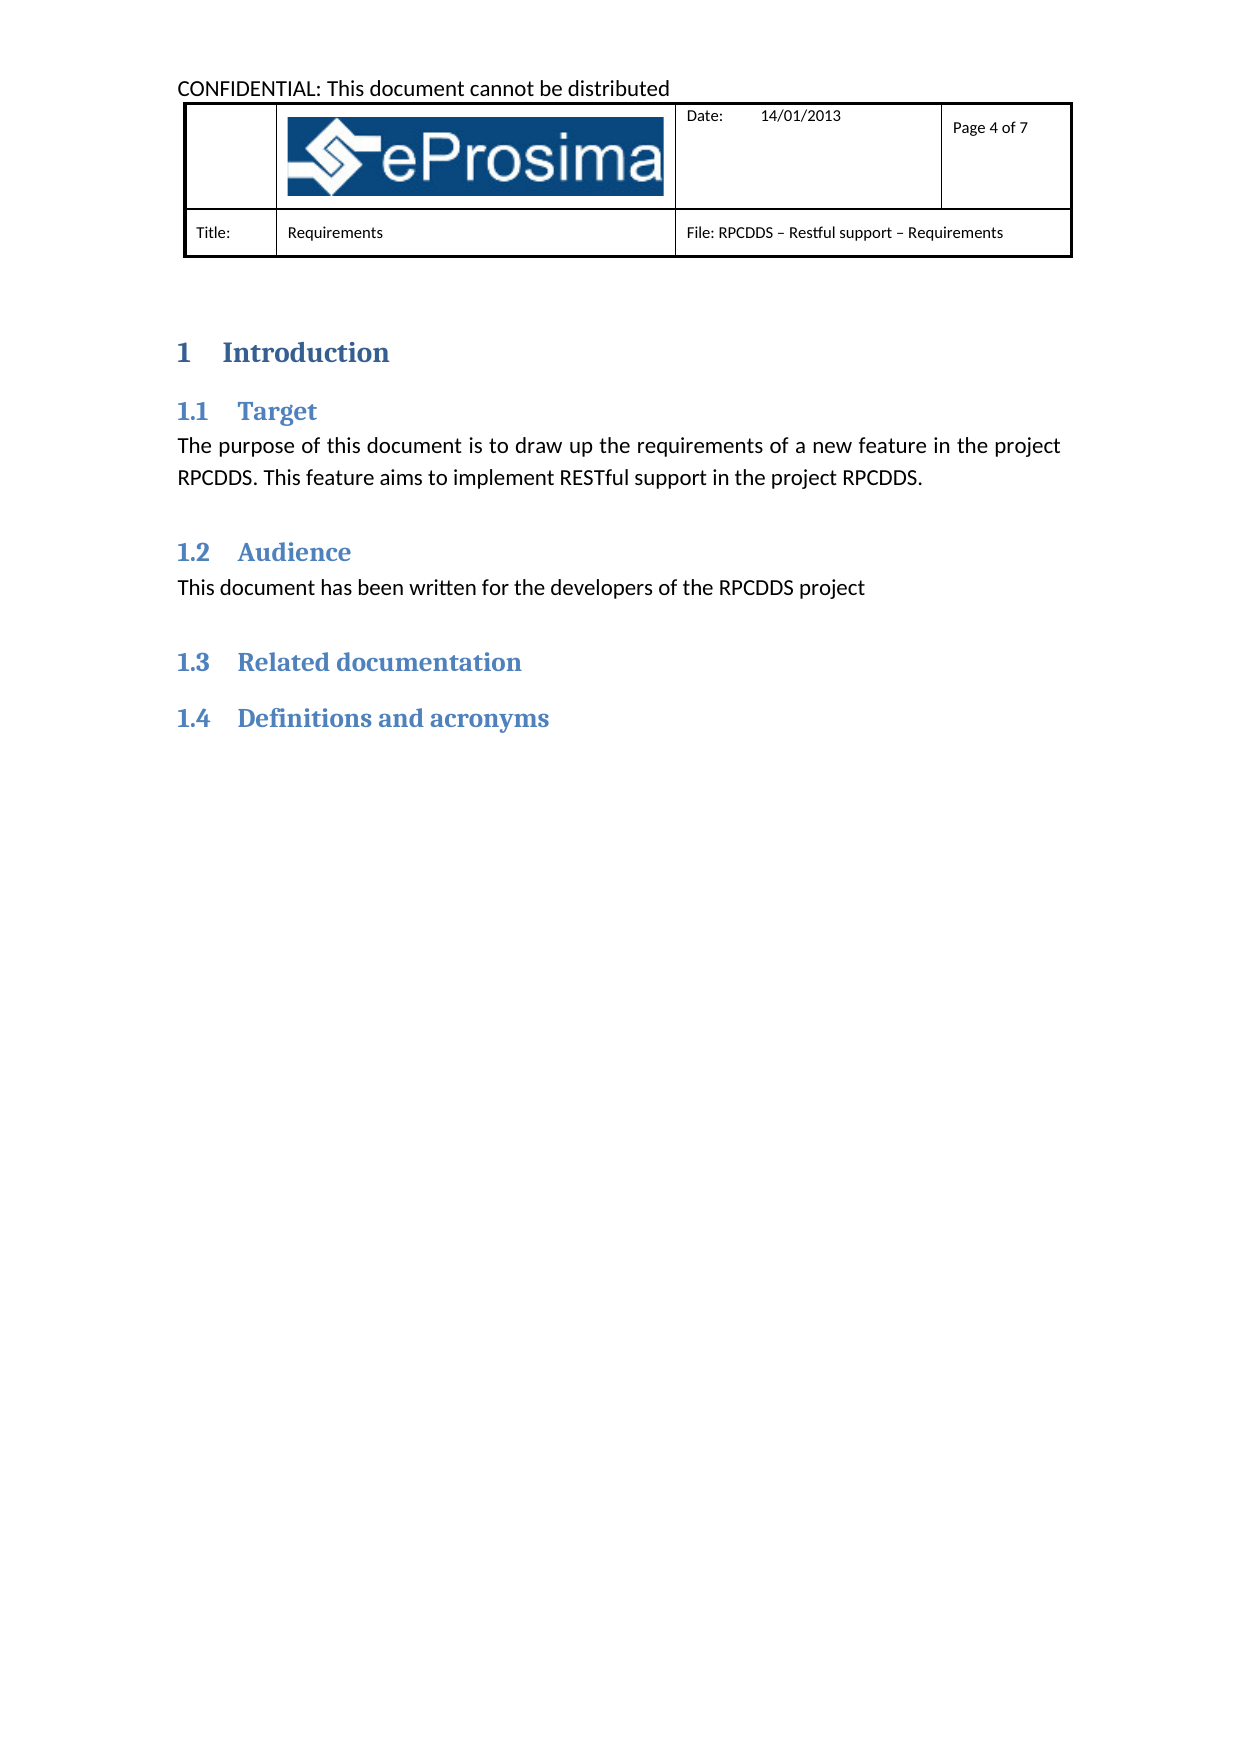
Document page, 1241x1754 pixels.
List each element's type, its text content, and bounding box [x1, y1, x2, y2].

text This document has been written for the developers of the RPCDDS project [177, 573, 1063, 601]
picture [287, 117, 664, 196]
subtitle Introduction [177, 336, 1063, 370]
subtitle Audience [177, 537, 1063, 568]
subtitle Definitions and acronyms [177, 703, 1063, 735]
subtitle Target [177, 396, 1063, 427]
text The purpose of this document is to draw up the requirements of a new feature in the project RPCDDS. This feature aims to implement RESTful support in the project RPCDDS. [177, 431, 1063, 492]
subtitle Related documentation [177, 647, 1063, 678]
